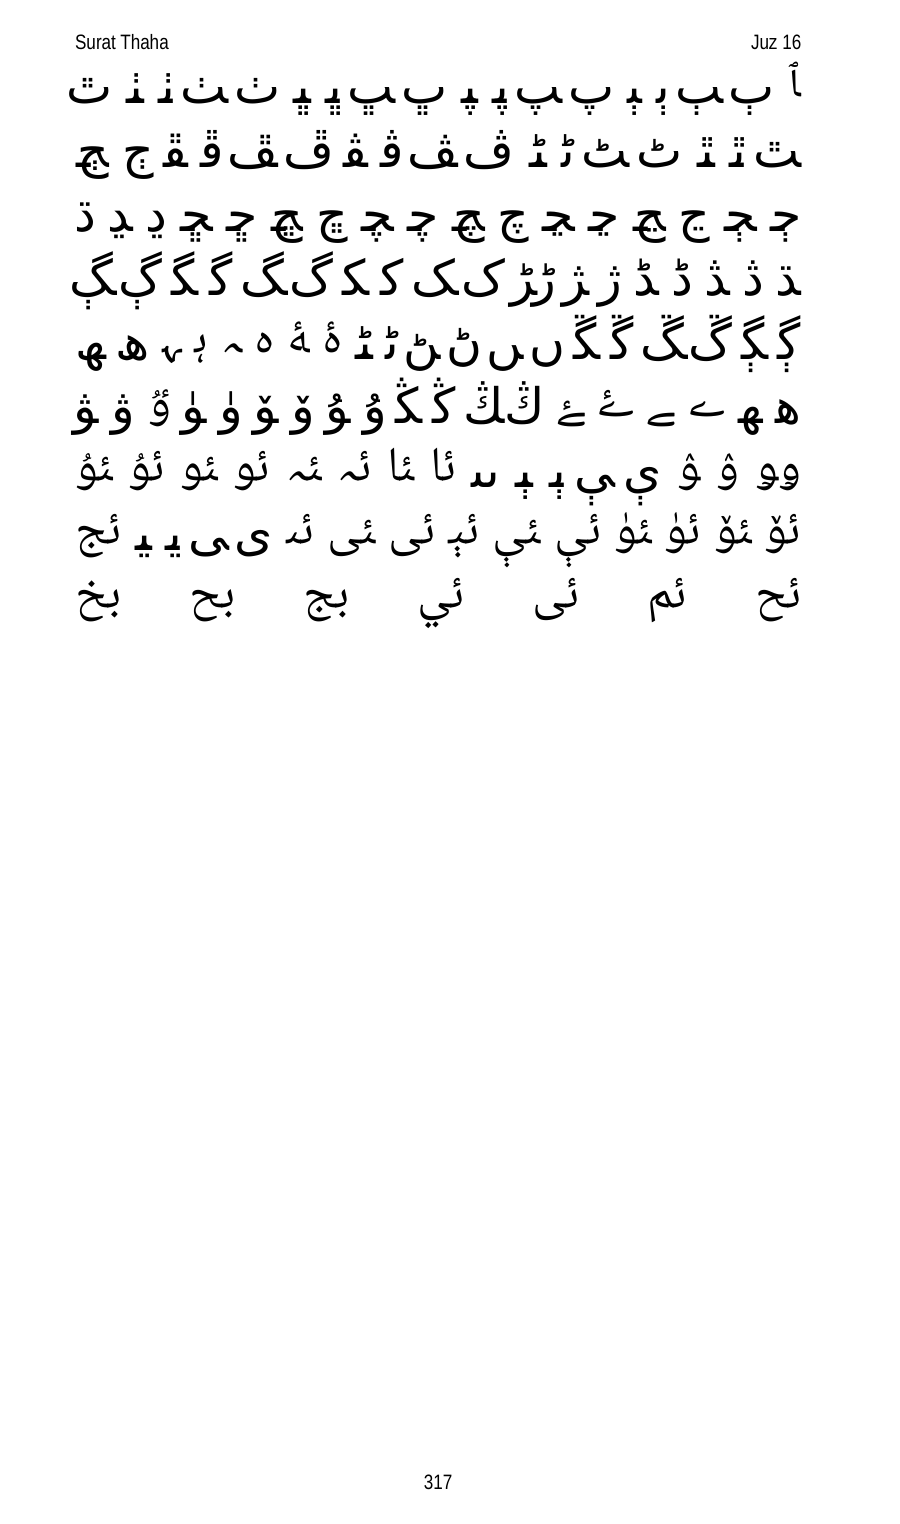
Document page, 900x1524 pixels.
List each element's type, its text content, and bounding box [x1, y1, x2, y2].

text ﭑ ﭒ ﭓ ﭔ ﭕ ﭖ ﭗ ﭘ ﭙ ﭚ ﭛ ﭜ ﭝ ﭞ ﭟ ﭠ ﭡ ﭢ ﭣ ﭤ ﭥ ﭦ ﭧ ﭨ ﭩ ﭪ ﭫ ﭬ ﭭ ﭮ ﭯ ﭰ ﭱ ﭲ ﭳ ﭴ ﭵ ﭶ ﭷ ﭸ ﭹ ﭺ ﭻ ﭼ ﭽ ﭾ ﭿ ﮀ ﮁ ﮂ ﮃ ﮄ ﮅ ﮆ ﮇ ﮈ ﮉ ﮊ ﮋ ﮌﮍ ﮎ ﮏ ﮐ ﮑ ﮒ ﮓ ﮔ ﮕ ﮖ ﮗ ﮘ ﮙ ﮚ ﮛ ﮜ ﮝ ﮞ ﮟ ﮠ ﮡ ﮢ ﮣ ﮤ ﮥ ﮦ ﮧ ﮨ ﮩ ﮪ ﮫ ﮬ ﮭ ﮮ ﮯ ﮰ ﮱ ﯓ ﯔ ﯕ ﯖ ﯗ ﯘ ﯙ ﯚ ﯛ ﯜ ﯝ ﯞ ﯟ ﯠﯡ ﯢ ﯣ ﯤ ﯥ ﯦ ﯧ ﯨﯩ ﯪ ﯫ ﯬ ﯭ ﯮ ﯯ ﯰ ﯱ ﯲ ﯳ ﯴ ﯵ ﯶ ﯷ ﯸ ﯹ ﯺ ﯻ ﯼ ﯽ ﯾ ﯿ ﰀ ﰁ ﰂ ﰃ ﰄ ﰅ ﰆ ﰇ [75, 60, 801, 635]
